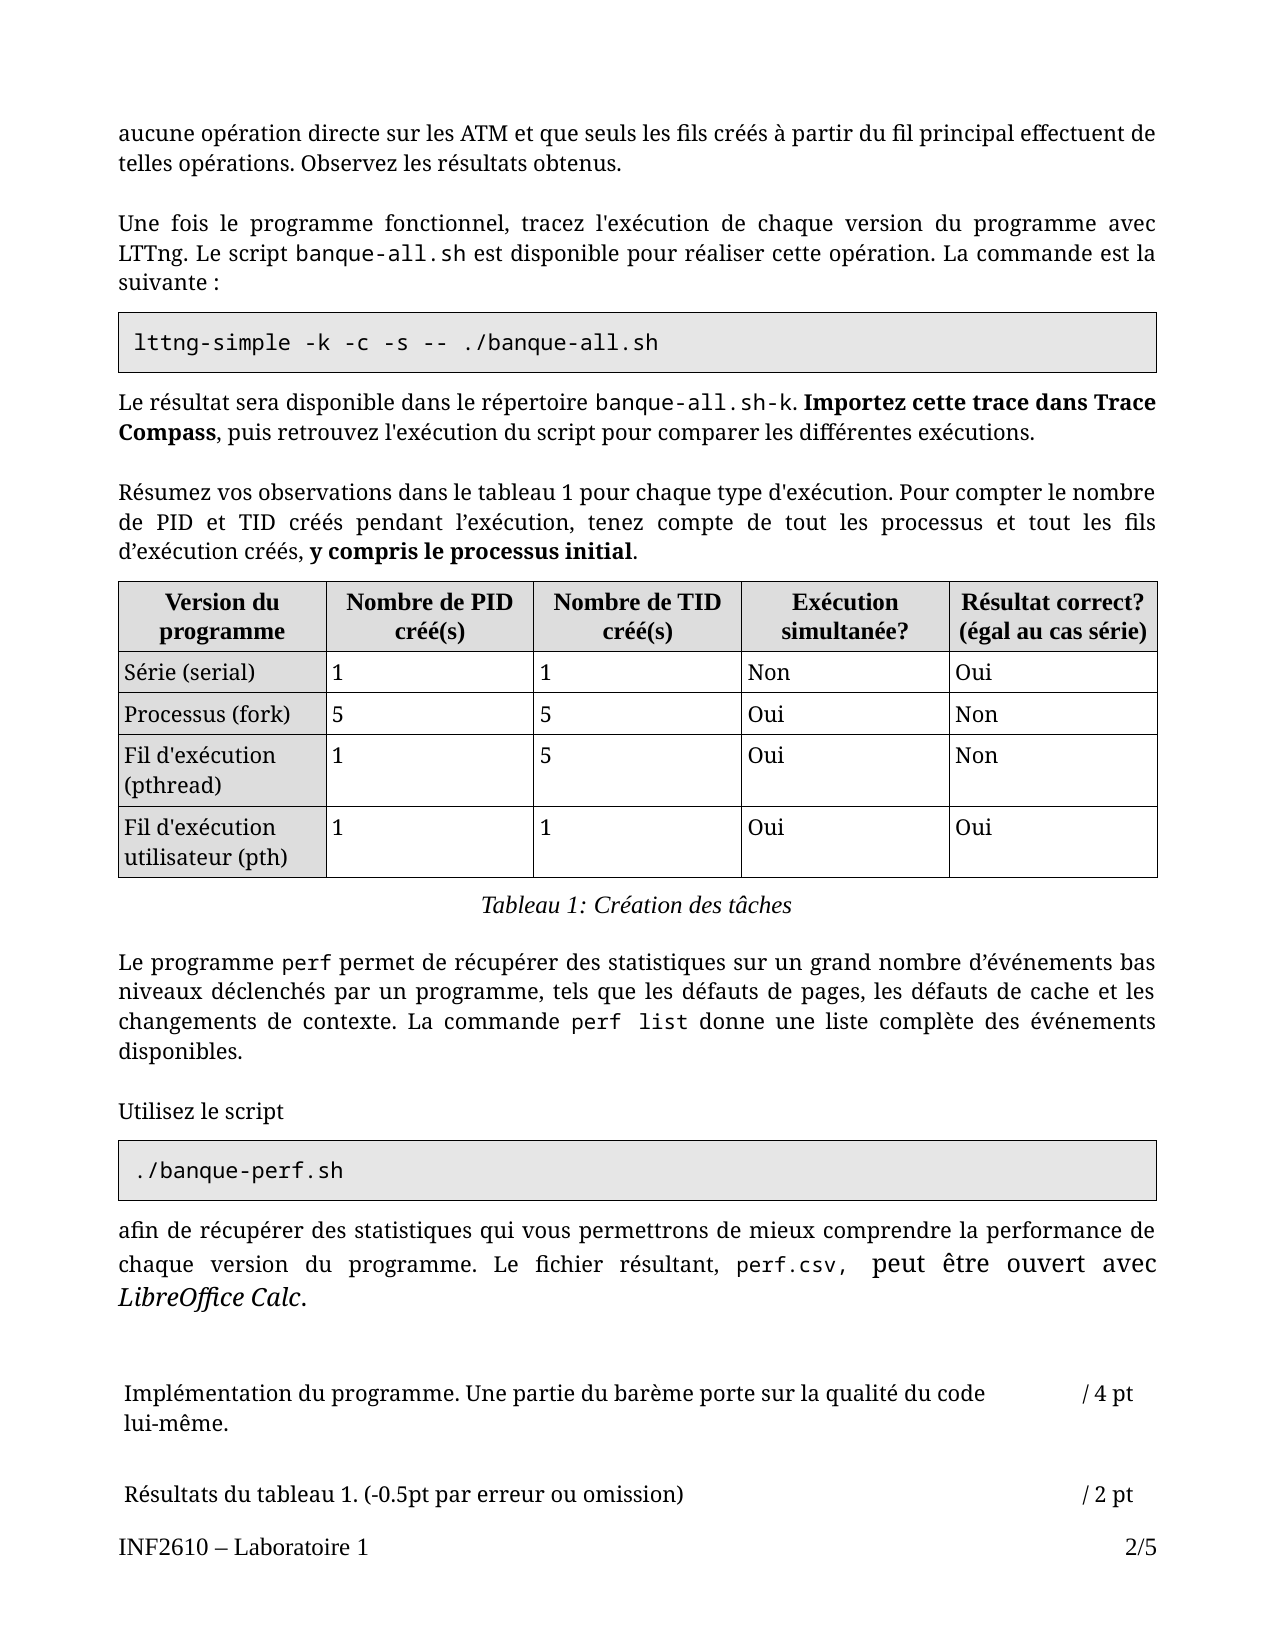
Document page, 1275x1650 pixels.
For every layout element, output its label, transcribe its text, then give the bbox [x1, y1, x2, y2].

text Le programme perf permet de récupérer des statistiques sur un grand nombre d’événements bas niveaux déclenchés par un programme, tels que les défauts de pages, les défauts de cache et les changements de contexte. La commande perf list donne une liste complète des événements disponibles. [118, 946, 1157, 1066]
table_cell 1 [534, 807, 741, 877]
table_cell Oui [742, 693, 949, 734]
table_header Version du programme [119, 582, 326, 651]
table_cell 1 [327, 652, 533, 692]
table_cell Processus (fork) [119, 693, 326, 734]
table_cell Résultats du tableau 1. (-0.5pt par erreur ou omission) [118, 1458, 1007, 1529]
table_header Nombre de TID créé(s) [534, 582, 741, 651]
text aucune opération directe sur les ATM et que seuls les fils créés à partir du fil principal effectuent de telles opérations. Observez les résultats obtenus. [118, 118, 1157, 178]
table_cell 5 [534, 693, 741, 734]
text Résumez vos observations dans le tableau 1 pour chaque type d'exécution. Pour compter le nombre de PID et TID créés pendant l’exécution, tenez compte de tout les processus et tout les fils d’exécution créés, y compris le processus initial. [118, 477, 1157, 566]
text lttng-simple -k -c -s -- ./banque-all.sh [119, 313, 1156, 372]
table_cell Non [950, 693, 1157, 734]
table_header Implémentation du programme. Une partie du barème porte sur la qualité du code lui-même. [118, 1357, 1007, 1458]
table_header Exécution simultanée? [742, 582, 949, 651]
table_cell Oui [742, 735, 949, 806]
text Une fois le programme fonctionnel, tracez l'exécution de chaque version du programme avec LTTng. Le script banque-all.sh est disponible pour réaliser cette opération. La commande est la suivante : [118, 208, 1157, 297]
table_cell Série (serial) [119, 652, 326, 692]
table_cell 1 [327, 807, 533, 877]
table_header Résultat correct? (égal au cas série) [950, 582, 1157, 651]
table_cell Non [742, 652, 949, 692]
table_cell 1 [534, 652, 741, 692]
table_cell / 2 pt [1077, 1458, 1155, 1529]
table_header [1008, 1357, 1077, 1458]
table_cell Oui [950, 807, 1157, 877]
text Utilisez le script [118, 1096, 1157, 1125]
table_header Nombre de PID créé(s) [327, 582, 533, 651]
table_cell Fil d'exécution utilisateur (pth) [119, 807, 326, 877]
table_cell [1008, 1458, 1077, 1529]
table_cell Oui [950, 652, 1157, 692]
table_cell Oui [742, 807, 949, 877]
table_header / 4 pt [1077, 1357, 1155, 1458]
text ./banque-perf.sh [119, 1141, 1156, 1200]
table_cell Non [950, 735, 1157, 806]
text Tableau 1: Création des tâches [118, 890, 1157, 919]
table_cell 5 [534, 735, 741, 806]
text Le résultat sera disponible dans le répertoire banque-all.sh-k. Importez cette trace dans Trace Compass, puis retrouvez l'exécution du script pour comparer les différentes exécutions. [118, 387, 1157, 447]
table_cell 5 [327, 693, 533, 734]
table_cell Fil d'exécution (pthread) [119, 735, 326, 806]
text afin de récupérer des statistiques qui vous permettrons de mieux comprendre la performance de chaque version du programme. Le fichier résultant, perf.csv, peut être ouvert avec LibreOffice Calc. [118, 1215, 1157, 1313]
table_cell 1 [327, 735, 533, 806]
